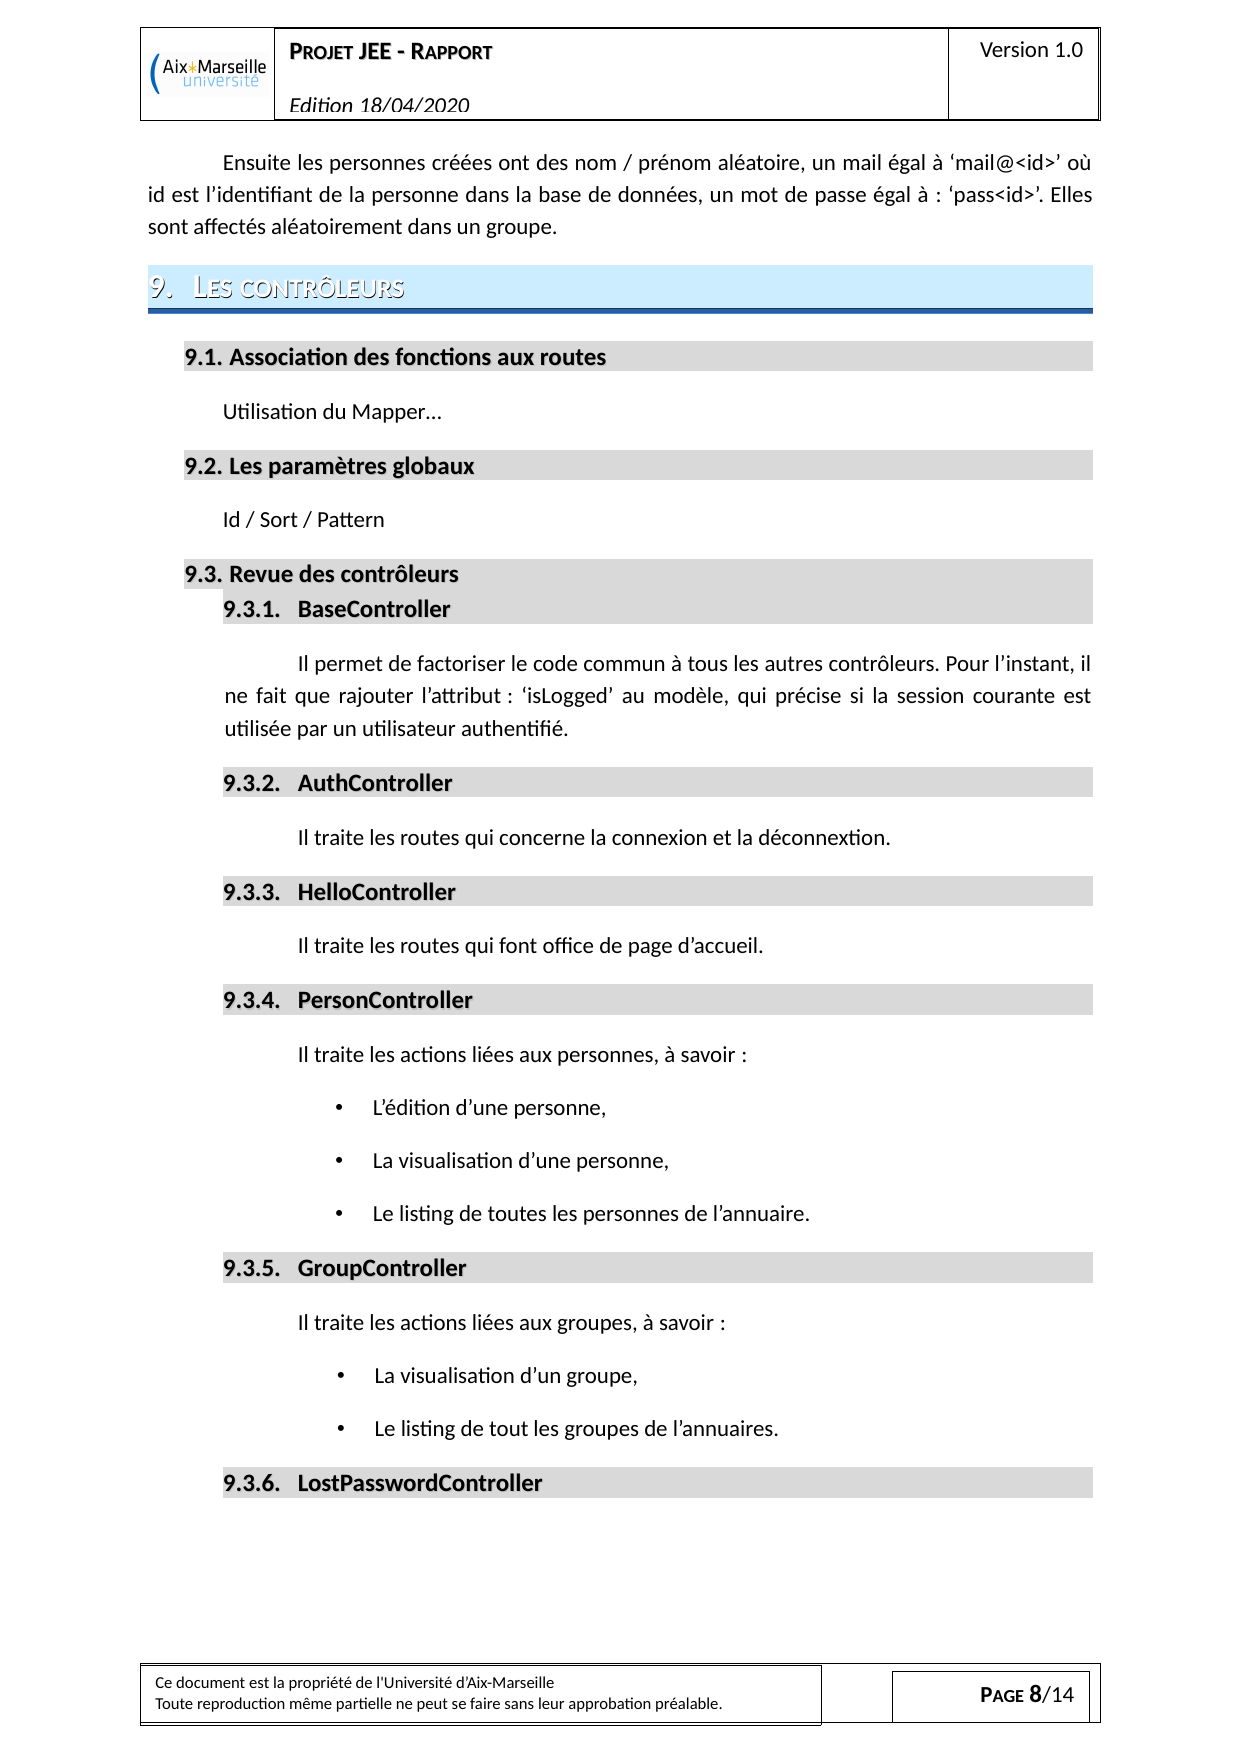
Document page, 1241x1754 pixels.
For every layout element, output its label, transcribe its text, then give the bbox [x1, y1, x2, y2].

text Il traite les actions liées aux groupes, à savoir : [224, 1308, 1093, 1336]
text Utilisation du Mapper… [148, 397, 1093, 425]
list Les paramètres globaux [184, 450, 1093, 480]
picture [147, 52, 269, 97]
list Le listing de tout les groupes de l’annuaires. [337, 1414, 1093, 1442]
list LostPasswordController [223, 1467, 1093, 1498]
list Le listing de toutes les personnes de l’annuaire. [335, 1199, 1093, 1227]
list Association des fonctions aux routes [184, 341, 1093, 371]
list BaseController [223, 594, 1093, 624]
text Il traite les routes qui concerne la connexion et la déconnextion. [224, 823, 1093, 851]
text Il permet de factoriser le code commun à tous les autres contrôleurs. Pour l’instant, il ne fait que rajouter l’attribut : ‘isLogged’ au modèle, qui précise si la session courante est utilisée par un utilisateur authentifié. [224, 649, 1093, 742]
list La visualisation d’une personne, [335, 1146, 1093, 1174]
list La visualisation d’un groupe, [337, 1361, 1093, 1389]
list AuthController [223, 767, 1093, 797]
list Les contrôleurs [148, 265, 1093, 308]
text Il traite les actions liées aux personnes, à savoir : [224, 1040, 1093, 1068]
list GroupController [223, 1252, 1093, 1283]
text Il traite les routes qui font office de page d’accueil. [224, 932, 1093, 959]
list HelloController [223, 876, 1093, 906]
list PersonController [223, 984, 1093, 1015]
text Ensuite les personnes créées ont des nom / prénom aléatoire, un mail égal à ‘mail@<id>’ où id est l’identifiant de la personne dans la base de données, un mot de passe égal à : ‘pass<id>’. Elles sont affectés aléatoirement dans un groupe. [148, 148, 1093, 240]
text Id / Sort / Pattern [148, 506, 1093, 534]
list Revue des contrôleurs [184, 559, 1093, 589]
list L’édition d’une personne, [335, 1093, 1093, 1121]
